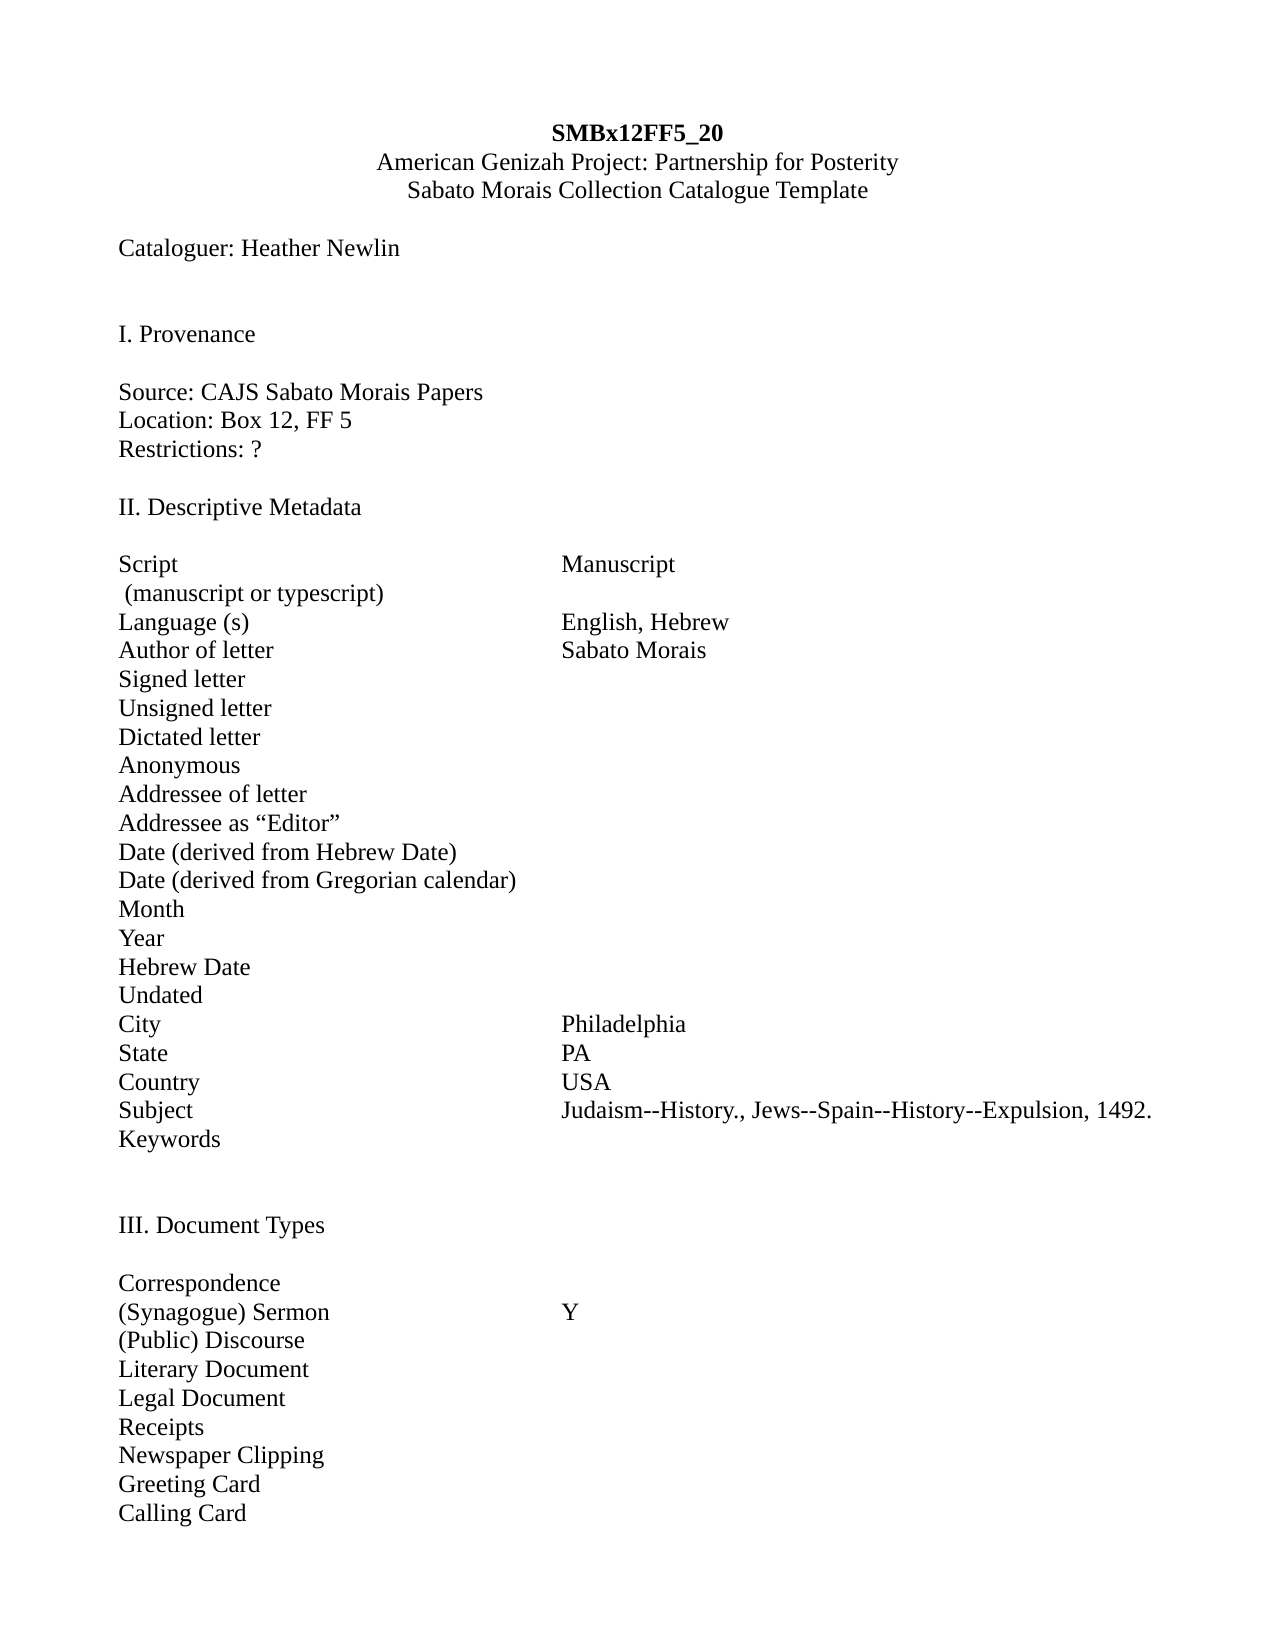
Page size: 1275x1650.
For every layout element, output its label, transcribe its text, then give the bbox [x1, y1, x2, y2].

text (Public) Discourse [118, 1326, 1157, 1354]
text Correspondence [118, 1268, 1157, 1297]
text Keywords [118, 1124, 1157, 1153]
text State PA [118, 1038, 1157, 1067]
text Subject Judaism--History., Jews--Spain--History--Expulsion, 1492. [118, 1096, 1157, 1124]
text Greeting Card [118, 1469, 1157, 1498]
text III. Document Types [118, 1211, 1157, 1239]
text Legal Document [118, 1383, 1157, 1412]
text Anonymous [118, 751, 1157, 779]
text Location: Box 12, FF 5 [118, 406, 1157, 434]
text II. Descriptive Metadata [118, 492, 1157, 521]
text (manuscript or typescript) [118, 578, 1157, 607]
text Language (s) English, Hebrew [118, 607, 1157, 636]
text Month [118, 894, 1157, 923]
text Signed letter [118, 664, 1157, 693]
text Undated [118, 981, 1157, 1009]
text Dictated letter [118, 722, 1157, 751]
text Literary Document [118, 1354, 1157, 1383]
text Cataloguer: Heather Newlin [118, 233, 1157, 262]
text SMBx12FF5_20 [118, 118, 1157, 147]
text Sabato Morais Collection Catalogue Template [118, 176, 1157, 204]
text City Philadelphia [118, 1009, 1157, 1038]
text Source: CAJS Sabato Morais Papers [118, 377, 1157, 406]
text Receipts [118, 1412, 1157, 1441]
text Date (derived from Gregorian calendar) [118, 866, 1157, 894]
text Calling Card [118, 1498, 1157, 1527]
text I. Provenance [118, 319, 1157, 348]
text Addressee as “Editor” [118, 808, 1157, 837]
text Hebrew Date [118, 952, 1157, 981]
text Date (derived from Hebrew Date) [118, 837, 1157, 866]
text Author of letter Sabato Morais [118, 636, 1157, 664]
text American Genizah Project: Partnership for Posterity [118, 147, 1157, 176]
text Restrictions: ? [118, 434, 1157, 463]
text Country USA [118, 1067, 1157, 1096]
text Unsigned letter [118, 693, 1157, 722]
text Addressee of letter [118, 779, 1157, 808]
text Newspaper Clipping [118, 1441, 1157, 1469]
text Script Manuscript [118, 549, 1157, 578]
text (Synagogue) Sermon Y [118, 1297, 1157, 1326]
text Year [118, 923, 1157, 952]
